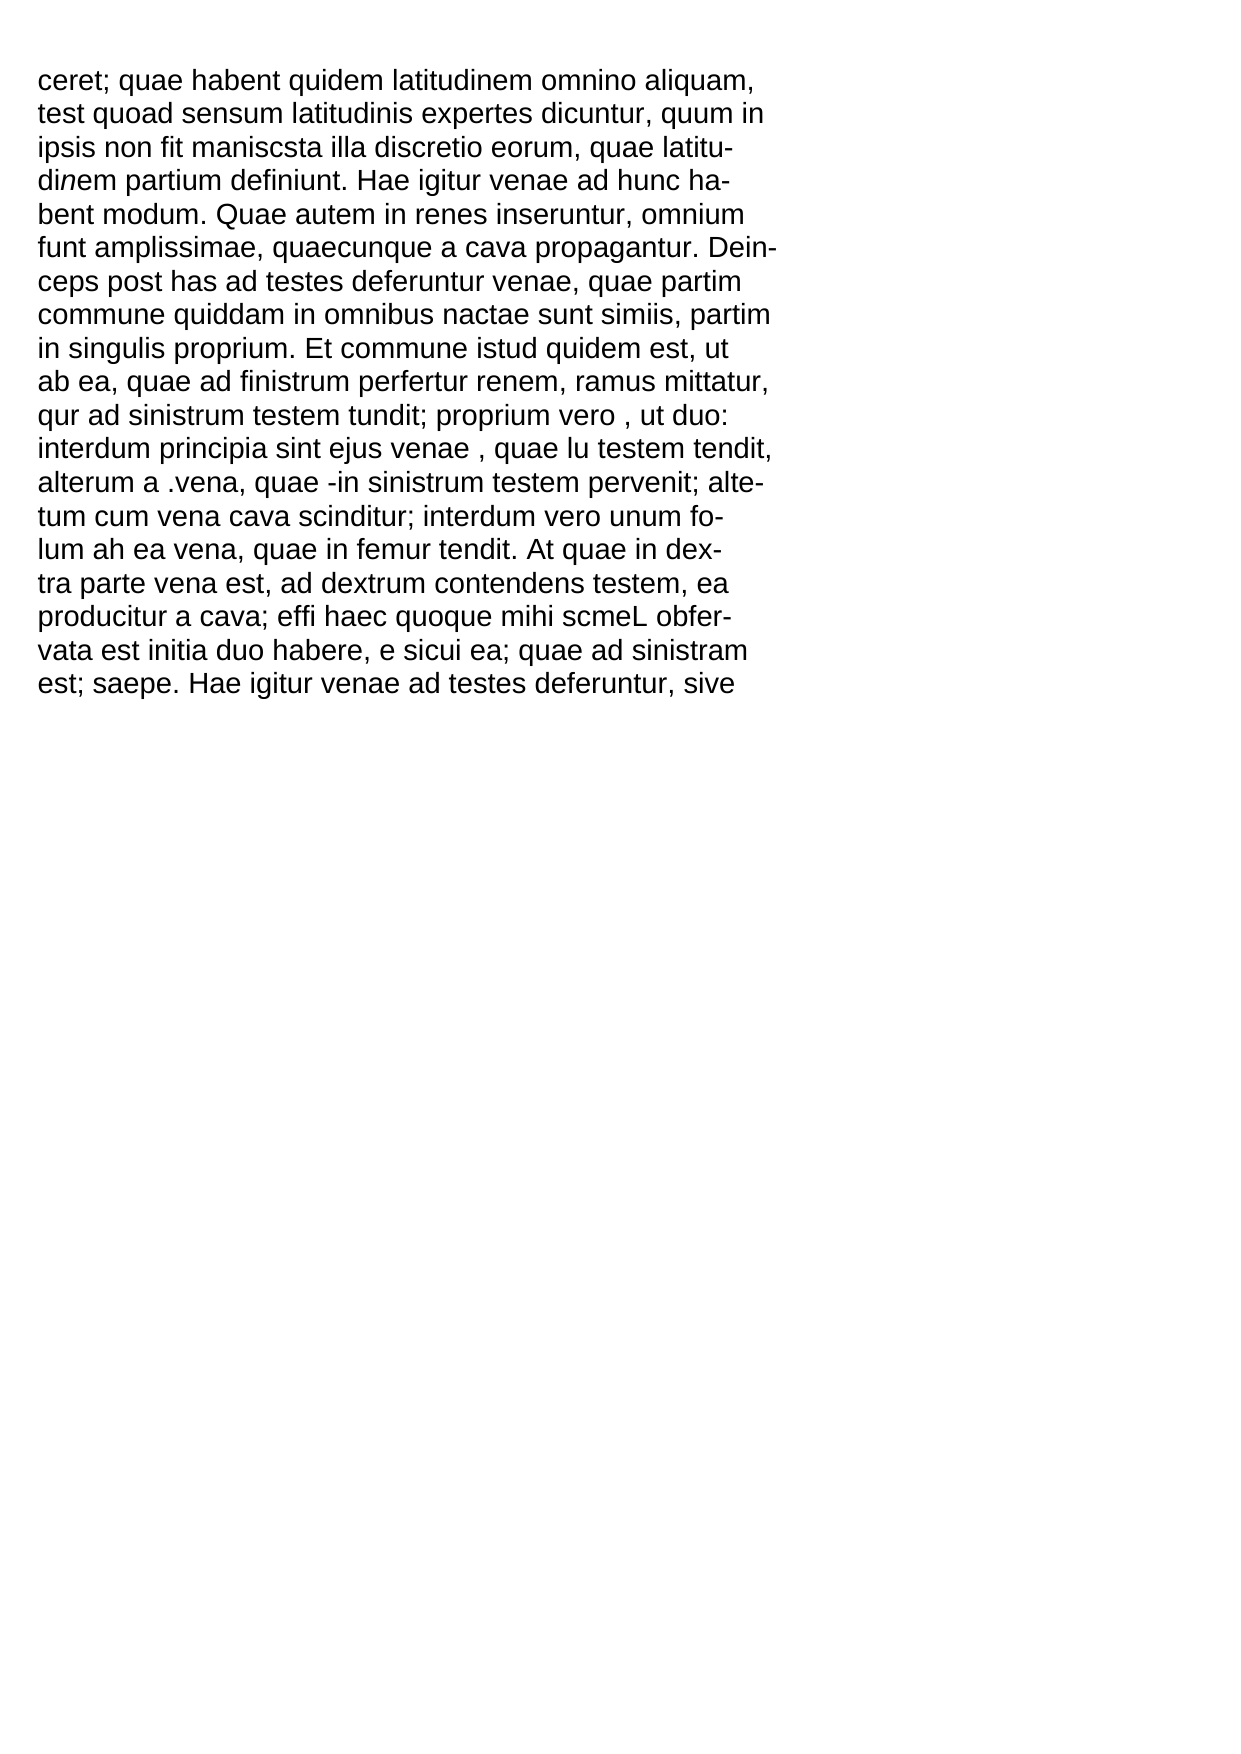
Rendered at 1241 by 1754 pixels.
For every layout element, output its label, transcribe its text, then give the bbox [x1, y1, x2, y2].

text ceret; quae habent quidem latitudinem omnino aliquam, test quoad sensum latitudinis expertes dicuntur, quum in ipsis non fit maniscsta illa discretio eorum, quae latitu- dinem partium definiunt. Hae igitur venae ad hunc ha- bent modum. Quae autem in renes inseruntur, omnium funt amplissimae, quaecunque a cava propagantur. Dein- ceps post has ad testes deferuntur venae, quae partim commune quiddam in omnibus nactae sunt simiis, partim in singulis proprium. Et commune istud quidem est, ut ab ea, quae ad finistrum perfertur renem, ramus mittatur, qur ad sinistrum testem tundit; proprium vero , ut duo: interdum principia sint ejus venae , quae lu testem tendit, alterum a .vena, quae -in sinistrum testem pervenit; alte- tum cum vena cava scinditur; interdum vero unum fo- lum ah ea vena, quae in femur tendit. At quae in dex- tra parte vena est, ad dextrum contendens testem, ea producitur a cava; effi haec quoque mihi scmeL obfer- vata est initia duo habere, e sicui ea; quae ad sinistram est; saepe. Hae igitur venae ad testes deferuntur, sive [37, 62, 1203, 700]
